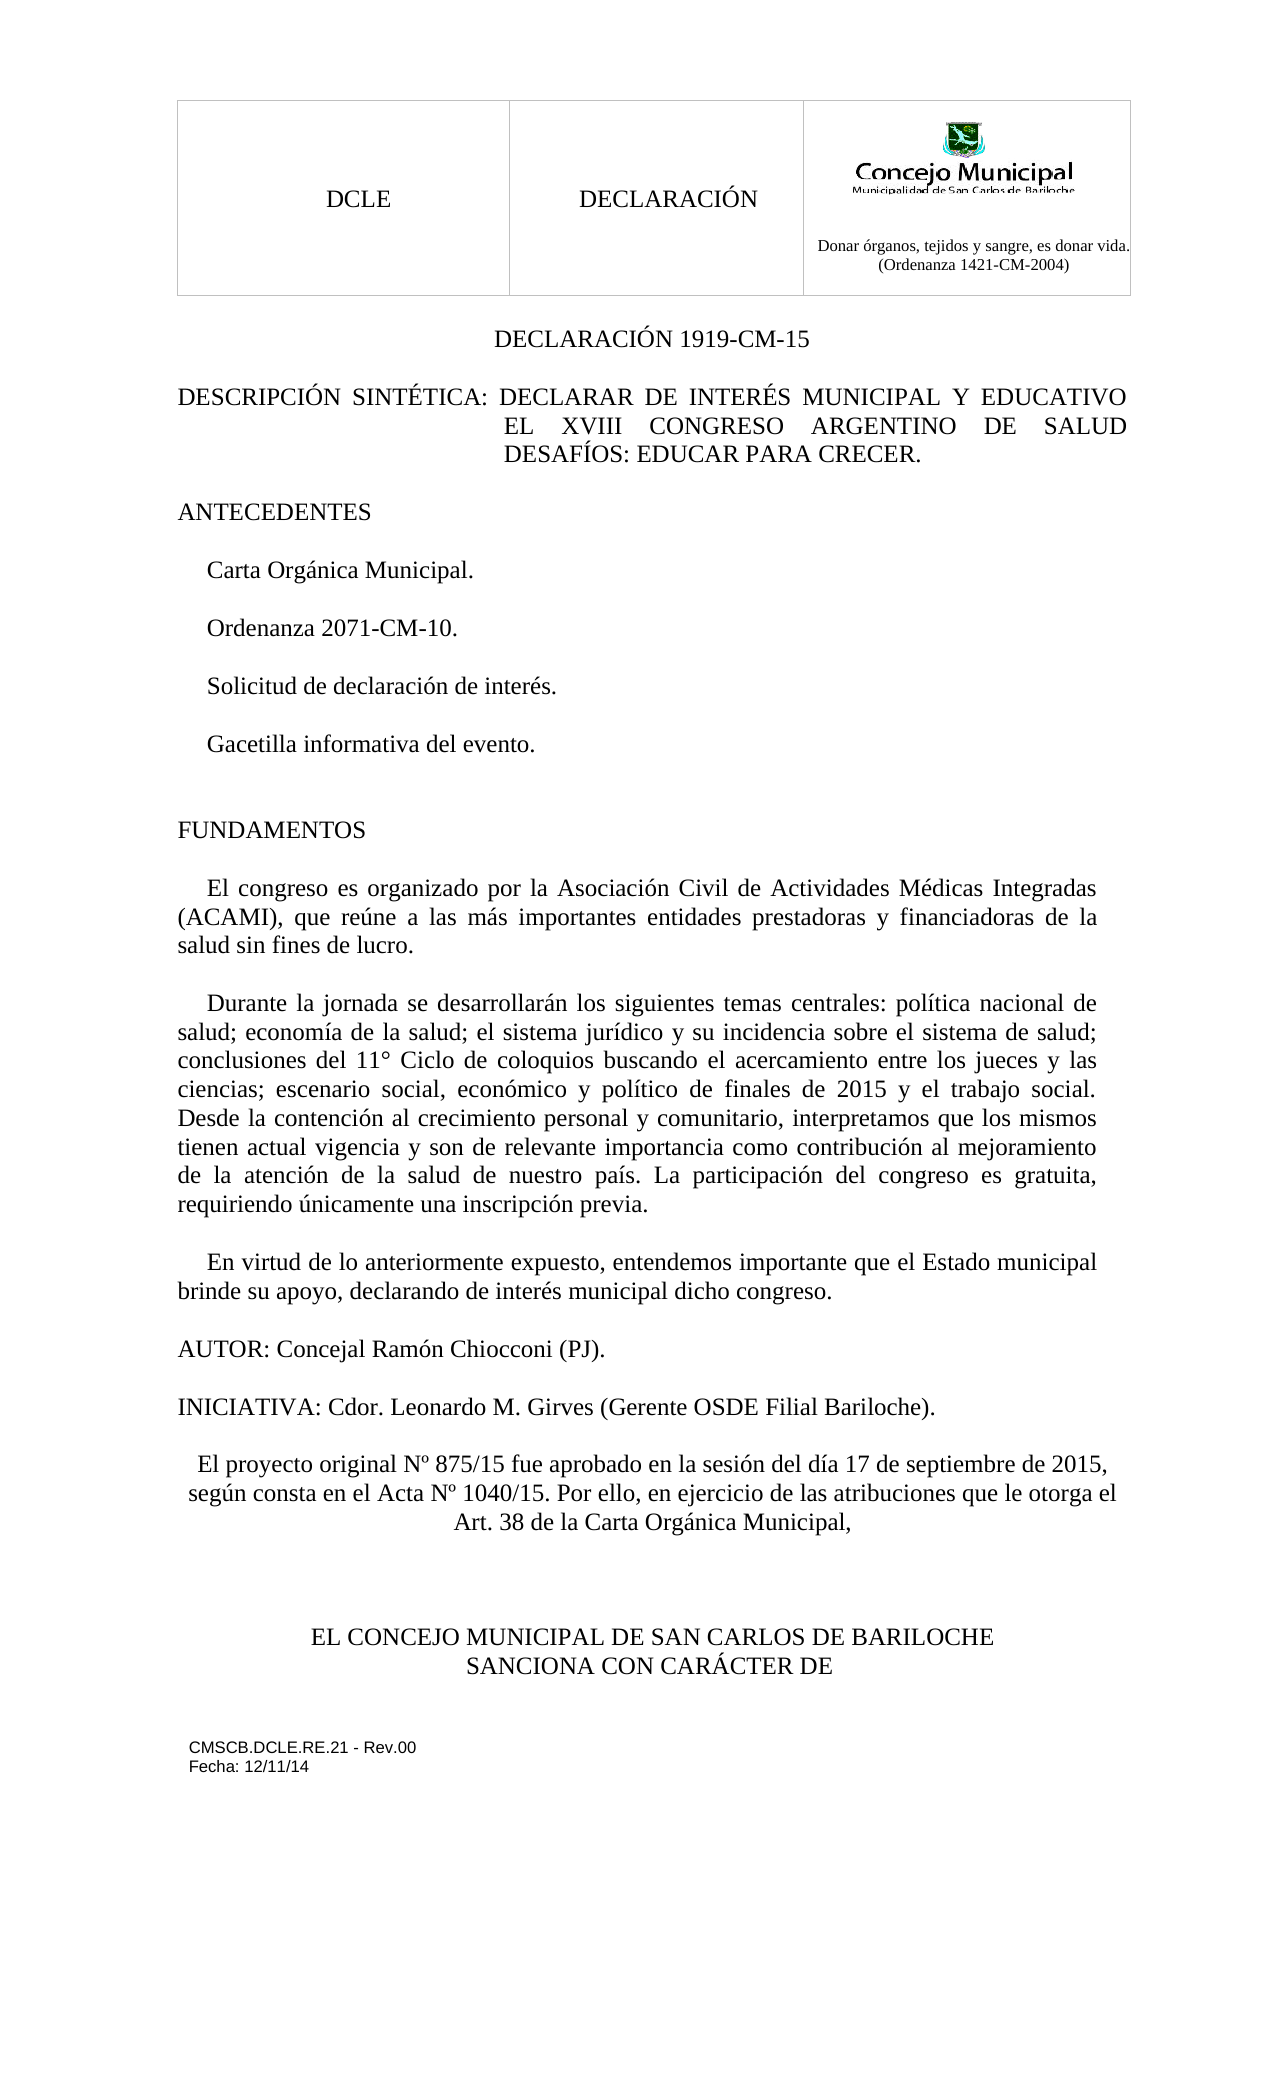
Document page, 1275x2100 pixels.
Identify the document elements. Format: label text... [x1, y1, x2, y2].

text El congreso es organizado por la Asociación Civil de Actividades Médicas Integradas (ACAMI), que reúne a las más importantes entidades prestadoras y financiadoras de la salud sin fines de lucro. [177, 873, 1098, 959]
text AUTOR: Concejal Ramón Chiocconi (PJ). [177, 1334, 1123, 1362]
text Durante la jornada se desarrollarán los siguientes temas centrales: política nacional de salud; economía de la salud; el sistema jurídico y su incidencia sobre el sistema de salud; conclusiones del 11° Ciclo de coloquios buscando el acercamiento entre los jueces y las ciencias; escenario social, económico y político de finales de 2015 y el trabajo social. Desde la contención al crecimiento personal y comunitario, interpretamos que los mismos tienen actual vigencia y son de relevante importancia como contribución al mejoramiento de la atención de la salud de nuestro país. La participación del congreso es gratuita, requiriendo únicamente una inscripción previa. [177, 988, 1098, 1218]
text Solicitud de declaración de interés. [177, 671, 1098, 699]
text El proyecto original Nº 875/15 fue aprobado en la sesión del día 17 de septiembre de 2015, según consta en el Acta Nº 1040/15. Por ello, en ejercicio de las atribuciones que le otorga el Art. 38 de la Carta Orgánica Municipal, [177, 1449, 1128, 1536]
text FUNDAMENTOS [177, 815, 1128, 844]
text Gacetilla informativa del evento. [177, 729, 1098, 757]
text En virtud de lo anteriormente expuesto, entendemos importante que el Estado municipal brinde su apoyo, declarando de interés municipal dicho congreso. [177, 1247, 1098, 1304]
text DECLARACIÓN 1919-CM-15 [177, 324, 1127, 353]
text DESCRIPCIÓN SINTÉTICA: DECLARAR DE INTERÉS MUNICIPAL Y EDUCATIVO EL XVIII CONGRESO ARGENTINO DE SALUD DESAFÍOS: EDUCAR PARA CRECER. [177, 382, 1127, 468]
text SANCIONA CON CARÁCTER DE [177, 1651, 1128, 1679]
subtitle Carta Orgánica Municipal. [177, 555, 1098, 584]
text INICIATIVA: Cdor. Leonardo M. Girves (Gerente OSDE Filial Bariloche). [177, 1392, 1123, 1420]
text Ordenanza 2071-CM-10. [177, 613, 1098, 642]
text EL CONCEJO MUNICIPAL DE SAN CARLOS DE BARILOCHE [177, 1622, 1128, 1651]
text ANTECEDENTES [177, 497, 1128, 526]
